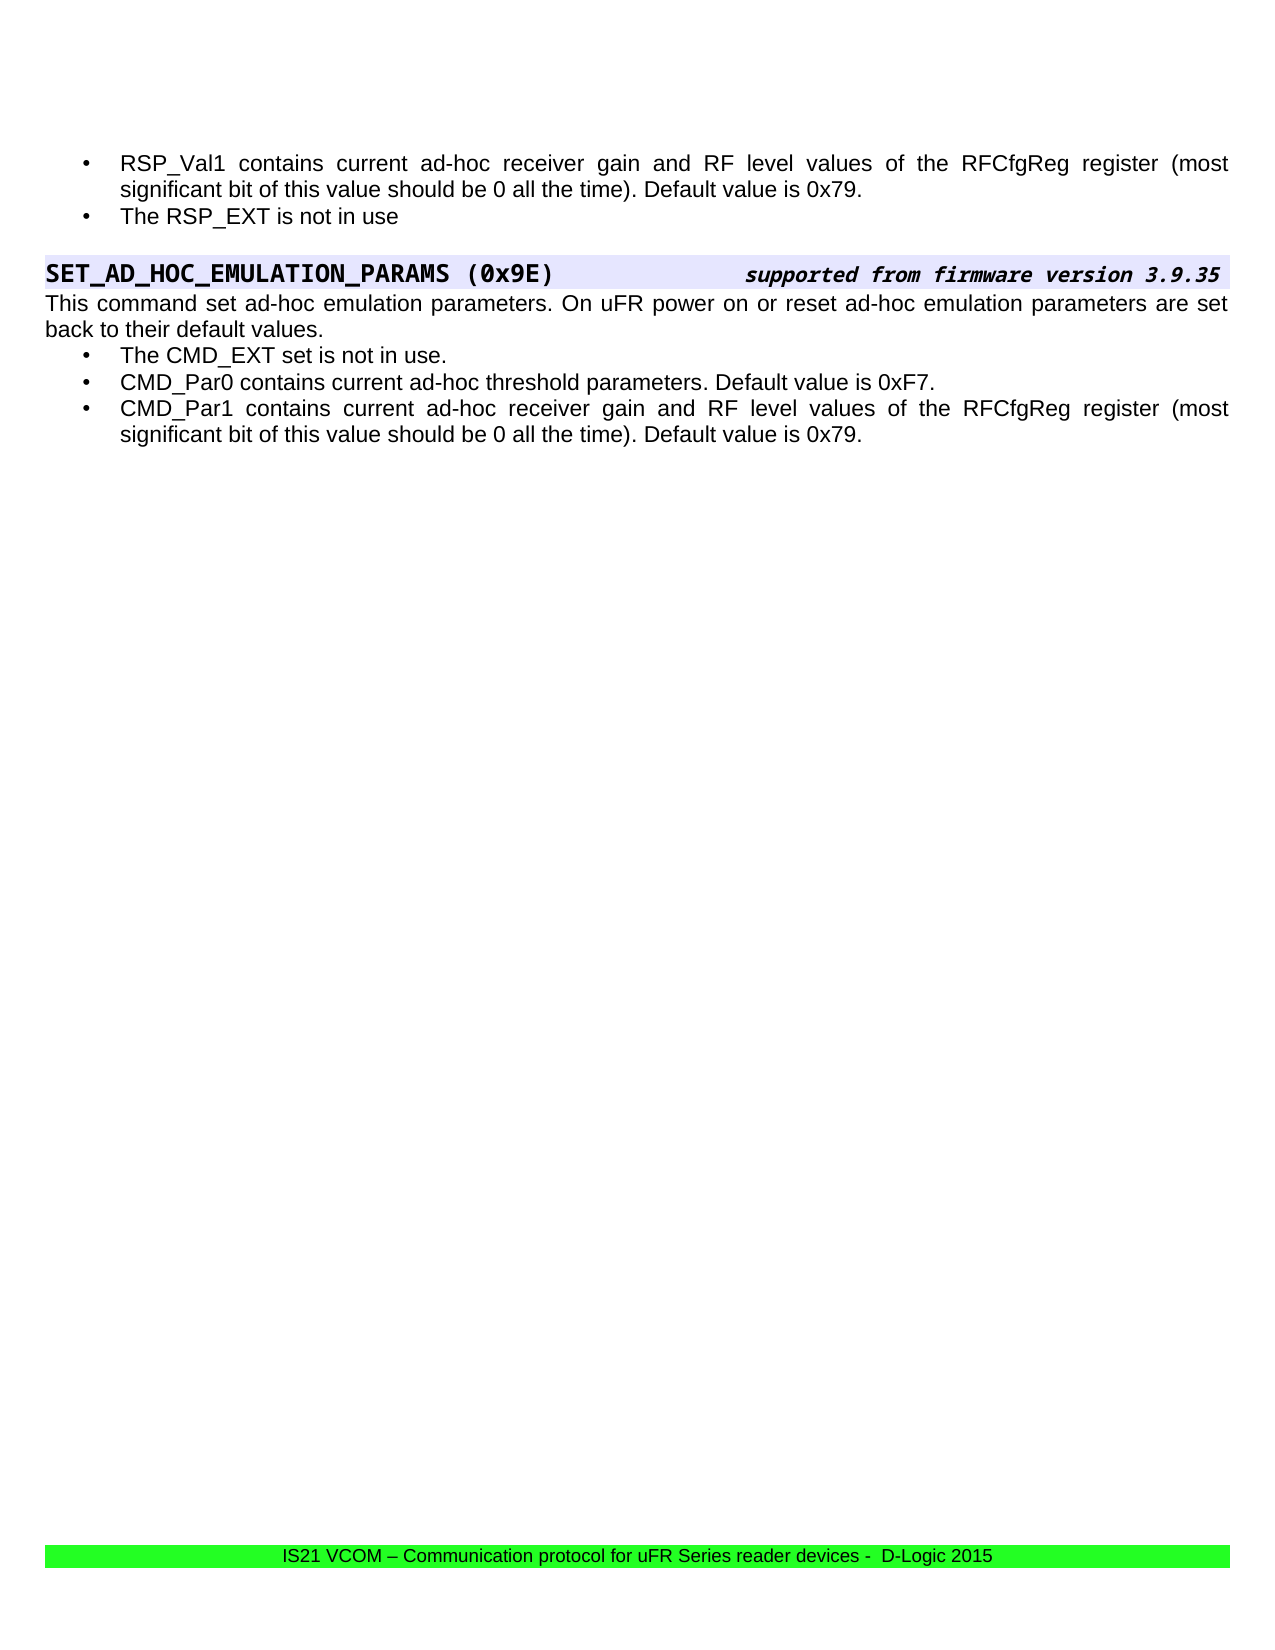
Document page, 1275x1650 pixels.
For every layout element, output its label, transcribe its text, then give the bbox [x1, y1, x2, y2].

text This command set ad-hoc emulation parameters. On uFR power on or reset ad-hoc emulation parameters are set back to their default values. [45, 289, 1230, 342]
list The CMD_EXT set is not in use. [82, 342, 1230, 368]
list The RSP_EXT is not in use [82, 203, 1230, 229]
list CMD_Par0 contains current ad-hoc threshold parameters. Default value is 0xF7. [82, 368, 1230, 395]
list RSP_Val1 contains current ad-hoc receiver gain and RF level values of the RFCfgReg register (most significant bit of this value should be 0 all the time). Default value is 0x79. [82, 150, 1230, 203]
list CMD_Par1 contains current ad-hoc receiver gain and RF level values of the RFCfgReg register (most significant bit of this value should be 0 all the time). Default value is 0x79. [82, 395, 1230, 448]
subtitle SET_AD_HOC_EMULATION_PARAMS (0x9E) supported from firmware version 3.9.35 [45, 255, 1230, 289]
